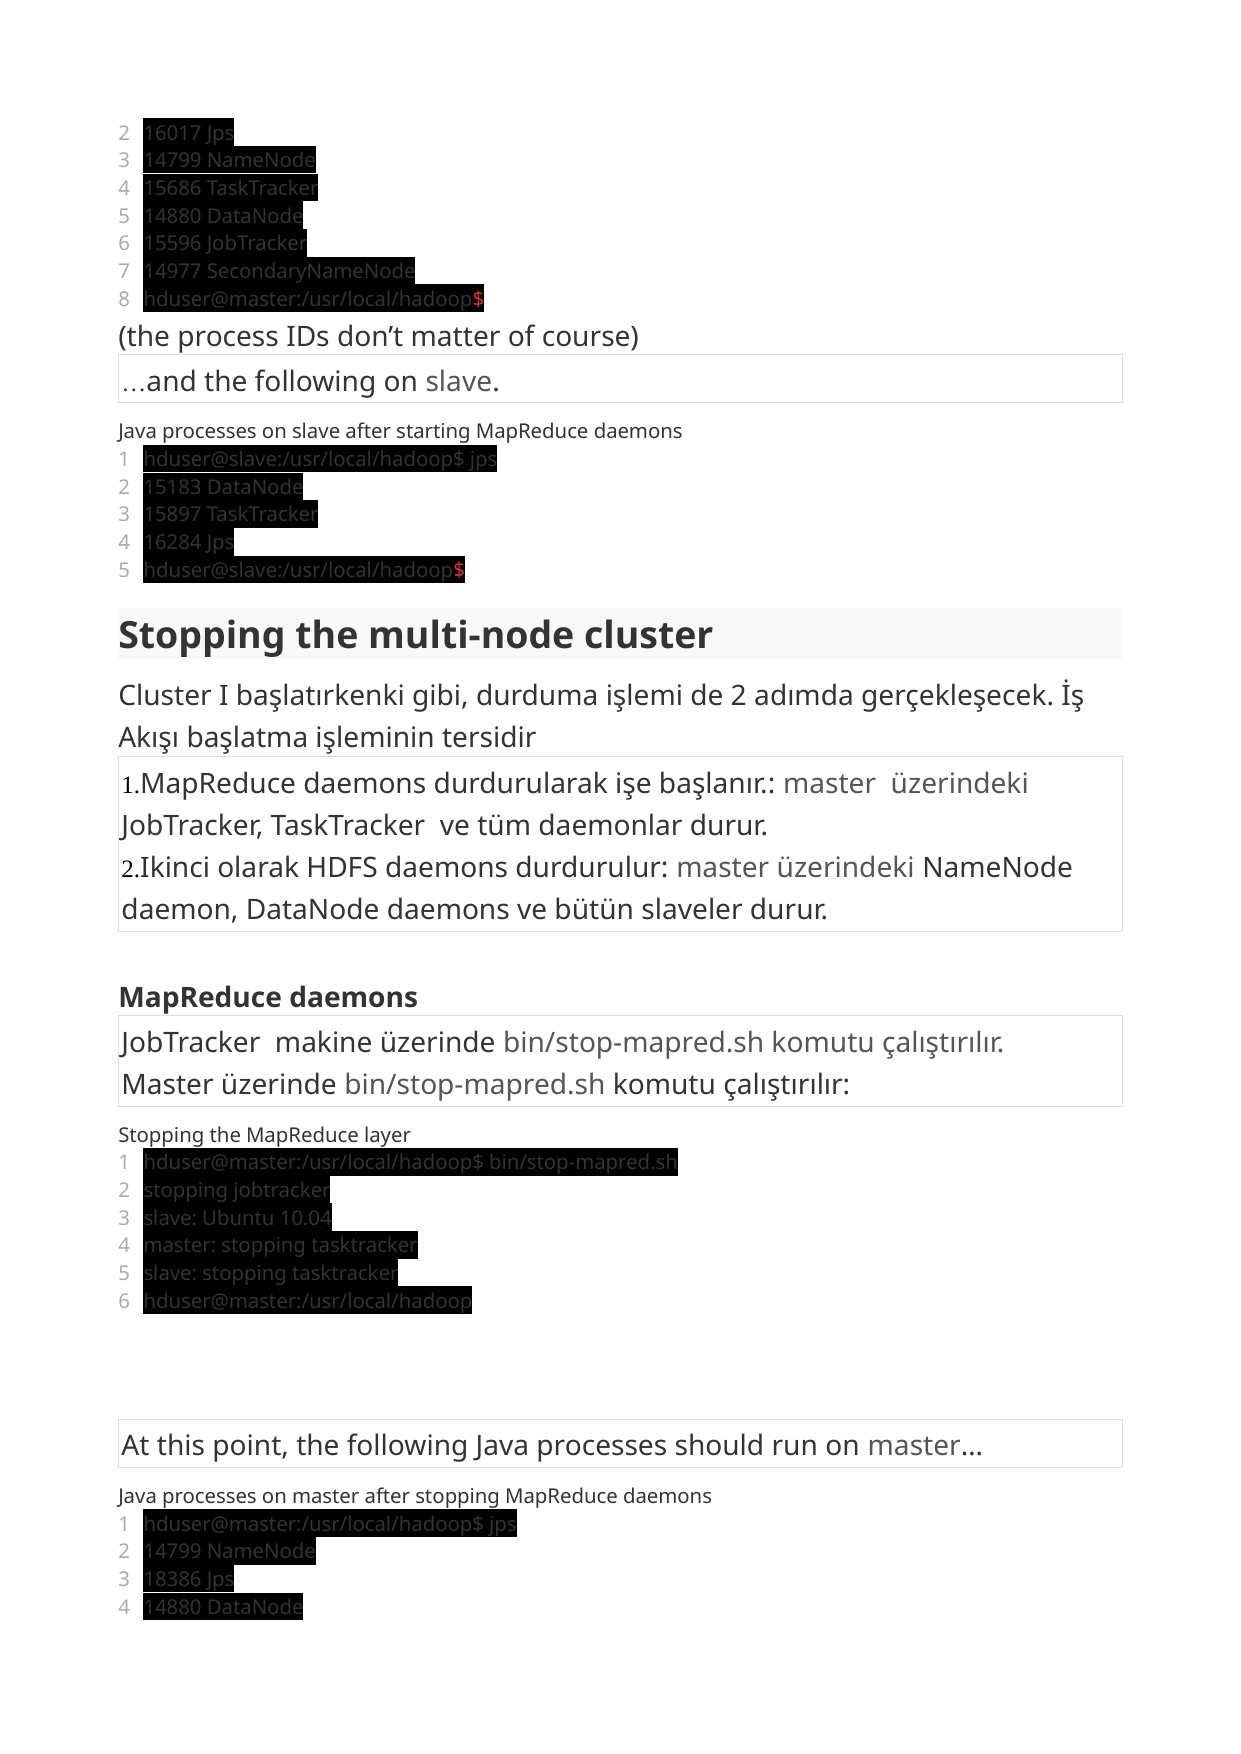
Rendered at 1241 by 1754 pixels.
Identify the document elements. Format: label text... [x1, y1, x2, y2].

text At this point, the following Java processes should run on master… [119, 1420, 1122, 1467]
subtitle MapReduce daemons [118, 973, 1122, 1015]
table_header hduser@master:/usr/local/hadoop$ bin/stop-mapred.sh stopping jobtracker slave: Ubuntu 10.04 master: stopping tasktracker slave: stopping tasktracker hduser@master:/usr/local/hadoop [143, 1148, 717, 1314]
table_header 2 3 4 5 6 7 8 [118, 118, 143, 312]
text Cluster I başlatırkenki gibi, durduma işlemi de 2 adımda gerçekleşecek. İş Akışı başlatma işleminin tersidir [118, 672, 1122, 756]
table_header 1 2 3 4 5 [118, 445, 143, 583]
table_header 16017 Jps 14799 NameNode 15686 TaskTracker 14880 DataNode 15596 JobTracker 14977 SecondaryNameNode hduser@master:/usr/local/hadoop$ [143, 118, 549, 312]
text (the process IDs don’t matter of course) [118, 312, 1122, 354]
table_header 1 2 3 4 5 6 [118, 1148, 143, 1314]
list MapReduce daemons durdurularak işe başlanır.: master üzerindeki JobTracker, TaskTracker ve tüm daemonlar durur. [119, 757, 1122, 841]
text …and the following on slave. [119, 355, 1122, 402]
subtitle Stopping the multi-node cluster [118, 608, 1122, 659]
list Ikinci olarak HDFS daemons durdurulur: master üzerindeki NameNode daemon, DataNode daemons ve bütün slaveler durur. [119, 841, 1122, 931]
text Master üzerinde bin/stop-mapred.sh komutu çalıştırılır: [119, 1057, 1122, 1106]
text JobTracker makine üzerinde bin/stop-mapred.sh komutu çalıştırılır. [119, 1016, 1122, 1057]
table_header hduser@slave:/usr/local/hadoop$ jps 15183 DataNode 15897 TaskTracker 16284 Jps hduser@slave:/usr/local/hadoop$ [143, 445, 531, 583]
text Java processes on master after stopping MapReduce daemons [118, 1468, 1122, 1509]
table_header hduser@master:/usr/local/hadoop$ jps 14799 NameNode 18386 Jps 14880 DataNode [143, 1509, 549, 1620]
text Stopping the MapReduce layer [118, 1107, 1122, 1148]
text Java processes on slave after starting MapReduce daemons [118, 403, 1122, 445]
table_header 1 2 3 4 [118, 1509, 143, 1620]
